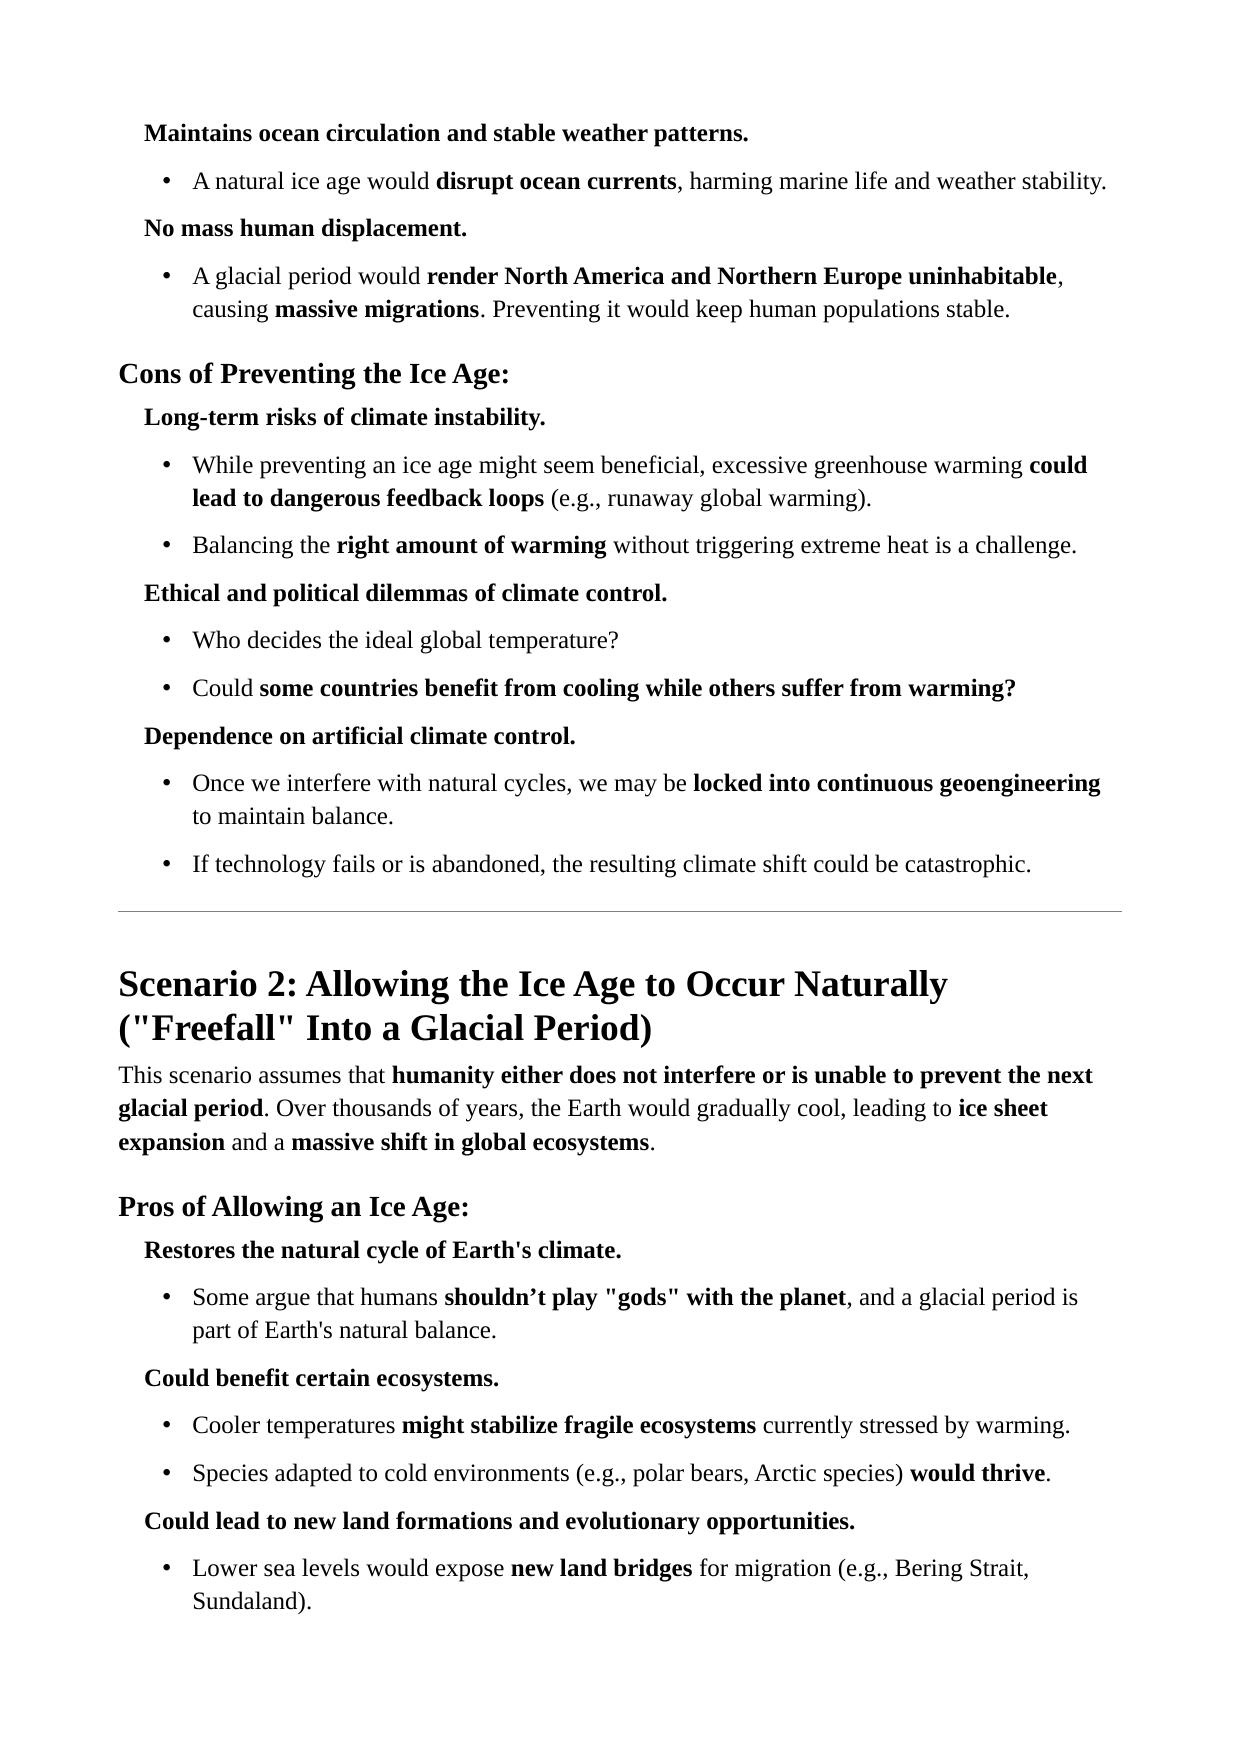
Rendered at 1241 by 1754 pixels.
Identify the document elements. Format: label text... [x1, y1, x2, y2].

list A natural ice age would disrupt ocean currents, harming marine life and weather stability. [162, 166, 1122, 194]
subtitle Cons of Preventing the Ice Age: [118, 356, 1122, 390]
text ✅ No mass human displacement. [118, 213, 1122, 242]
list Species adapted to cold environments (e.g., polar bears, Arctic species) would thrive. [162, 1458, 1122, 1487]
list Lower sea levels would expose new land bridges for migration (e.g., Bering Strait, Sundaland). [162, 1553, 1122, 1615]
text ✅ Maintains ocean circulation and stable weather patterns. [118, 118, 1122, 147]
text This scenario assumes that humanity either does not interfere or is unable to prevent the next glacial period. Over thousands of years, the Earth would gradually cool, leading to ice sheet expansion and a massive shift in global ecosystems. [118, 1061, 1122, 1155]
subtitle Pros of Allowing an Ice Age: [118, 1189, 1122, 1222]
list Some argue that humans shouldn’t play "gods" with the planet, and a glacial period is part of Earth's natural balance. [162, 1282, 1122, 1344]
subtitle Scenario 2: Allowing the Ice Age to Occur Naturally ("Freefall" Into a Glacial Period) [118, 962, 1122, 1048]
text ❌ Long-term risks of climate instability. [118, 402, 1122, 431]
list Cooler temperatures might stabilize fragile ecosystems currently stressed by warming. [162, 1411, 1122, 1439]
text ❌ Ethical and political dilemmas of climate control. [118, 578, 1122, 607]
text ✅ Could benefit certain ecosystems. [118, 1363, 1122, 1392]
list While preventing an ice age might seem beneficial, excessive greenhouse warming could lead to dangerous feedback loops (e.g., runaway global warming). [162, 450, 1122, 512]
text ✅ Could lead to new land formations and evolutionary opportunities. [118, 1506, 1122, 1534]
list Who decides the ideal global temperature? [162, 626, 1122, 654]
list Once we interfere with natural cycles, we may be locked into continuous geoengineering to maintain balance. [162, 768, 1122, 830]
text ✅ Restores the natural cycle of Earth's climate. [118, 1235, 1122, 1263]
list Could some countries benefit from cooling while others suffer from warming? [162, 673, 1122, 702]
list Balancing the right amount of warming without triggering extreme heat is a challenge. [162, 530, 1122, 559]
list A glacial period would render North America and Northern Europe uninhabitable, causing massive migrations. Preventing it would keep human populations stable. [162, 261, 1122, 323]
list If technology fails or is abandoned, the resulting climate shift could be catastrophic. [162, 849, 1122, 878]
text ❌ Dependence on artificial climate control. [118, 721, 1122, 749]
